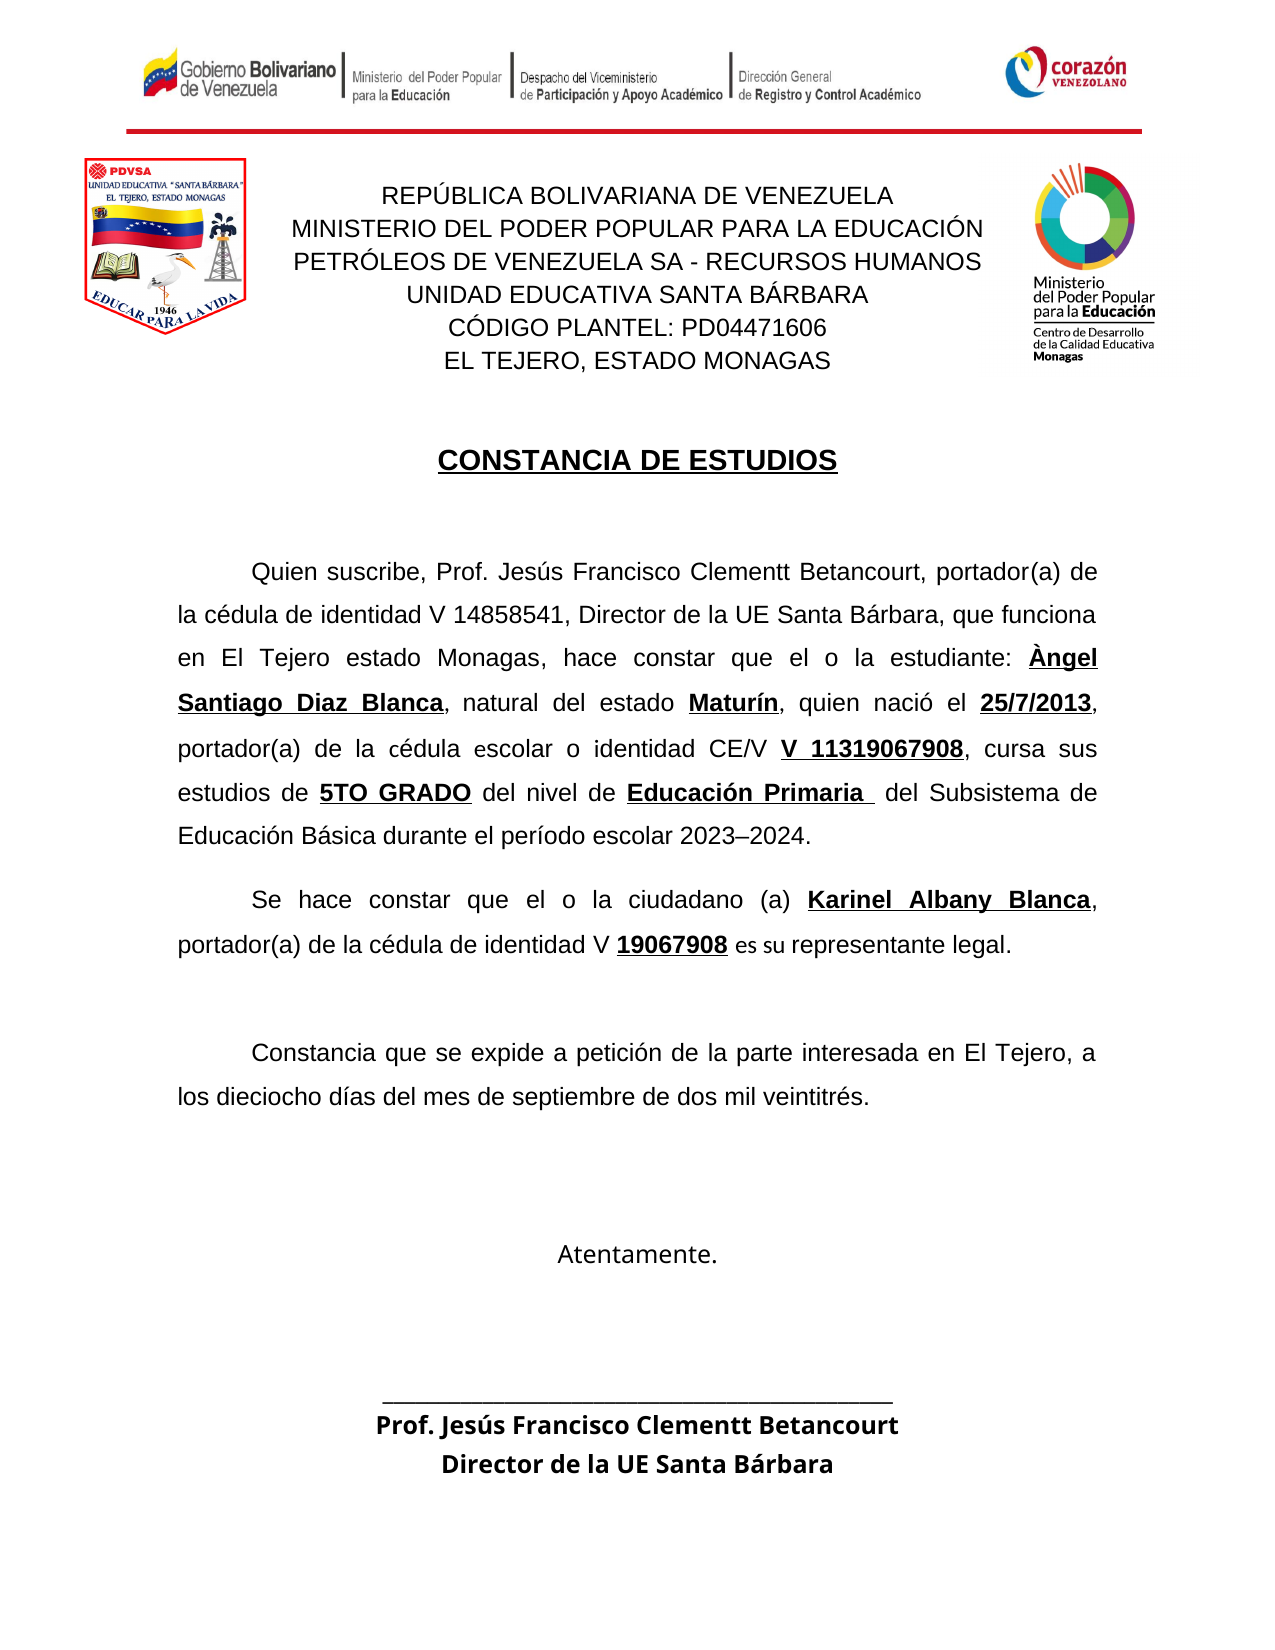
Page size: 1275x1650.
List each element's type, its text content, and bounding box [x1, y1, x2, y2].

subtitle PETRÓLEOS DE VENEZUELA SA - RECURSOS HUMANOS [252, 247, 978, 275]
picture [126, 11, 1142, 134]
text Quien suscribe, Prof. Jesús Francisco Clementt Betancourt, portador(a) de la cédula de identidad V 14858541, Director de la UE Santa Bárbara, que funciona en El Tejero estado Monagas, hace constar que el o la estudiante: Àngel Santiago Diaz Blanca, natural del estado Maturín, quien nació el 25/7/2013, portador(a) de la cédula escolar o identidad CE/V V 11319067908, cursa sus estudios de 5TO GRADO del nivel de Educación Primaria del Subsistema de Educación Básica durante el período escolar 2023–2024. [177, 557, 1098, 849]
text Prof. Jesús Francisco Clementt Betancourt [177, 1407, 1098, 1441]
subtitle MINISTERIO DEL PODER POPULAR PARA LA EDUCACIÓN [252, 214, 978, 242]
text Atentamente. [177, 1237, 1098, 1271]
picture [79, 158, 252, 335]
picture [978, 153, 1200, 377]
text EL TEJERO, ESTADO MONAGAS [177, 346, 978, 374]
subtitle REPÚBLICA BOLIVARIANA DE VENEZUELA [252, 181, 978, 209]
text Director de la UE Santa Bárbara [177, 1447, 1098, 1481]
text Se hace constar que el o la ciudadano (a) Karinel Albany Blanca, portador(a) de la cédula de identidad V 19067908 es su representante legal. [177, 885, 1098, 959]
text ______________________________________________ [177, 1373, 1098, 1407]
text Constancia que se expide a petición de la parte interesada en El Tejero, a los dieciocho días del mes de septiembre de dos mil veintitrés. [177, 1038, 1098, 1110]
text CÓDIGO PLANTEL: PD04471606 [177, 313, 978, 341]
text UNIDAD EDUCATIVA SANTA BÁRBARA [252, 280, 978, 308]
subtitle CONSTANCIA DE ESTUDIOS [177, 443, 1098, 476]
